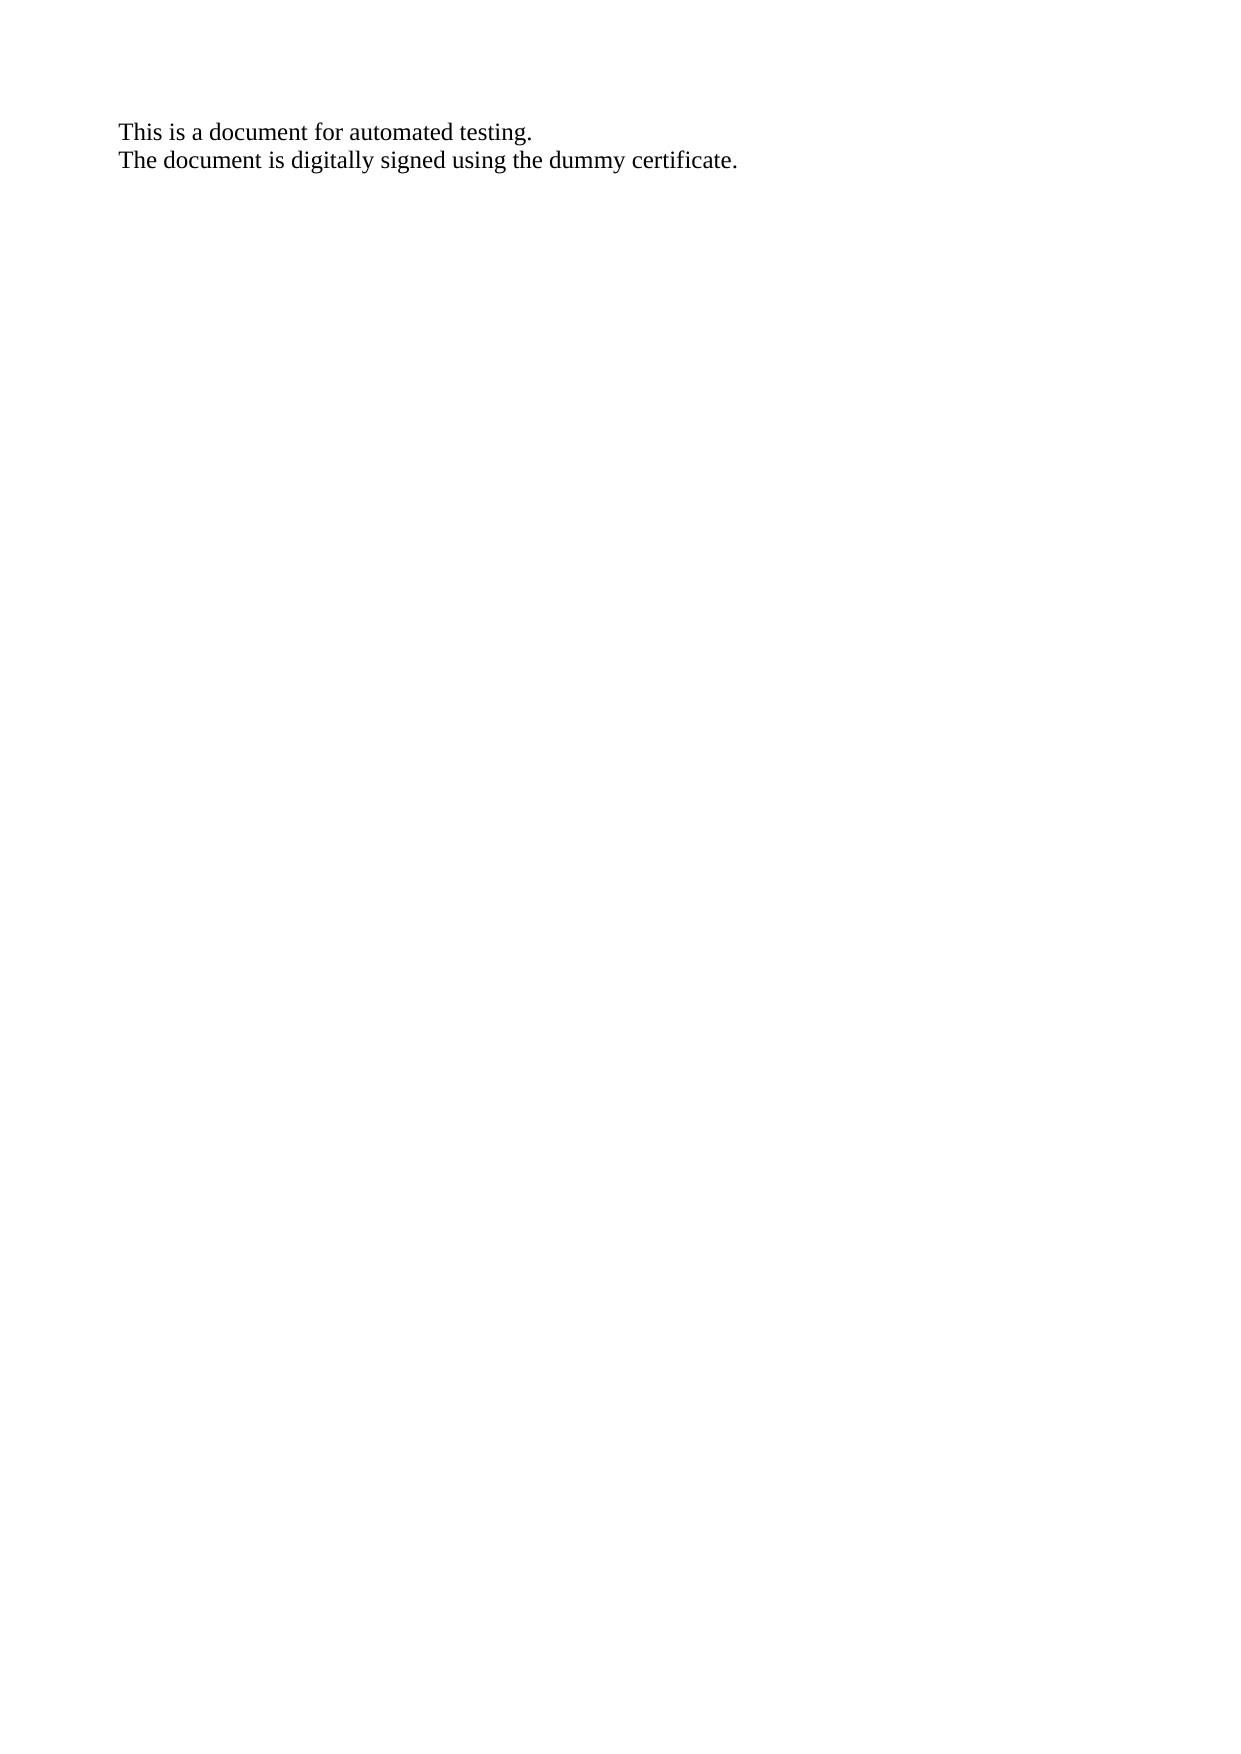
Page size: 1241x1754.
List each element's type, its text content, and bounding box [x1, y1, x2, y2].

text The document is digitally signed using the dummy certificate. [118, 146, 1122, 173]
text This is a document for automated testing. [118, 118, 1122, 146]
